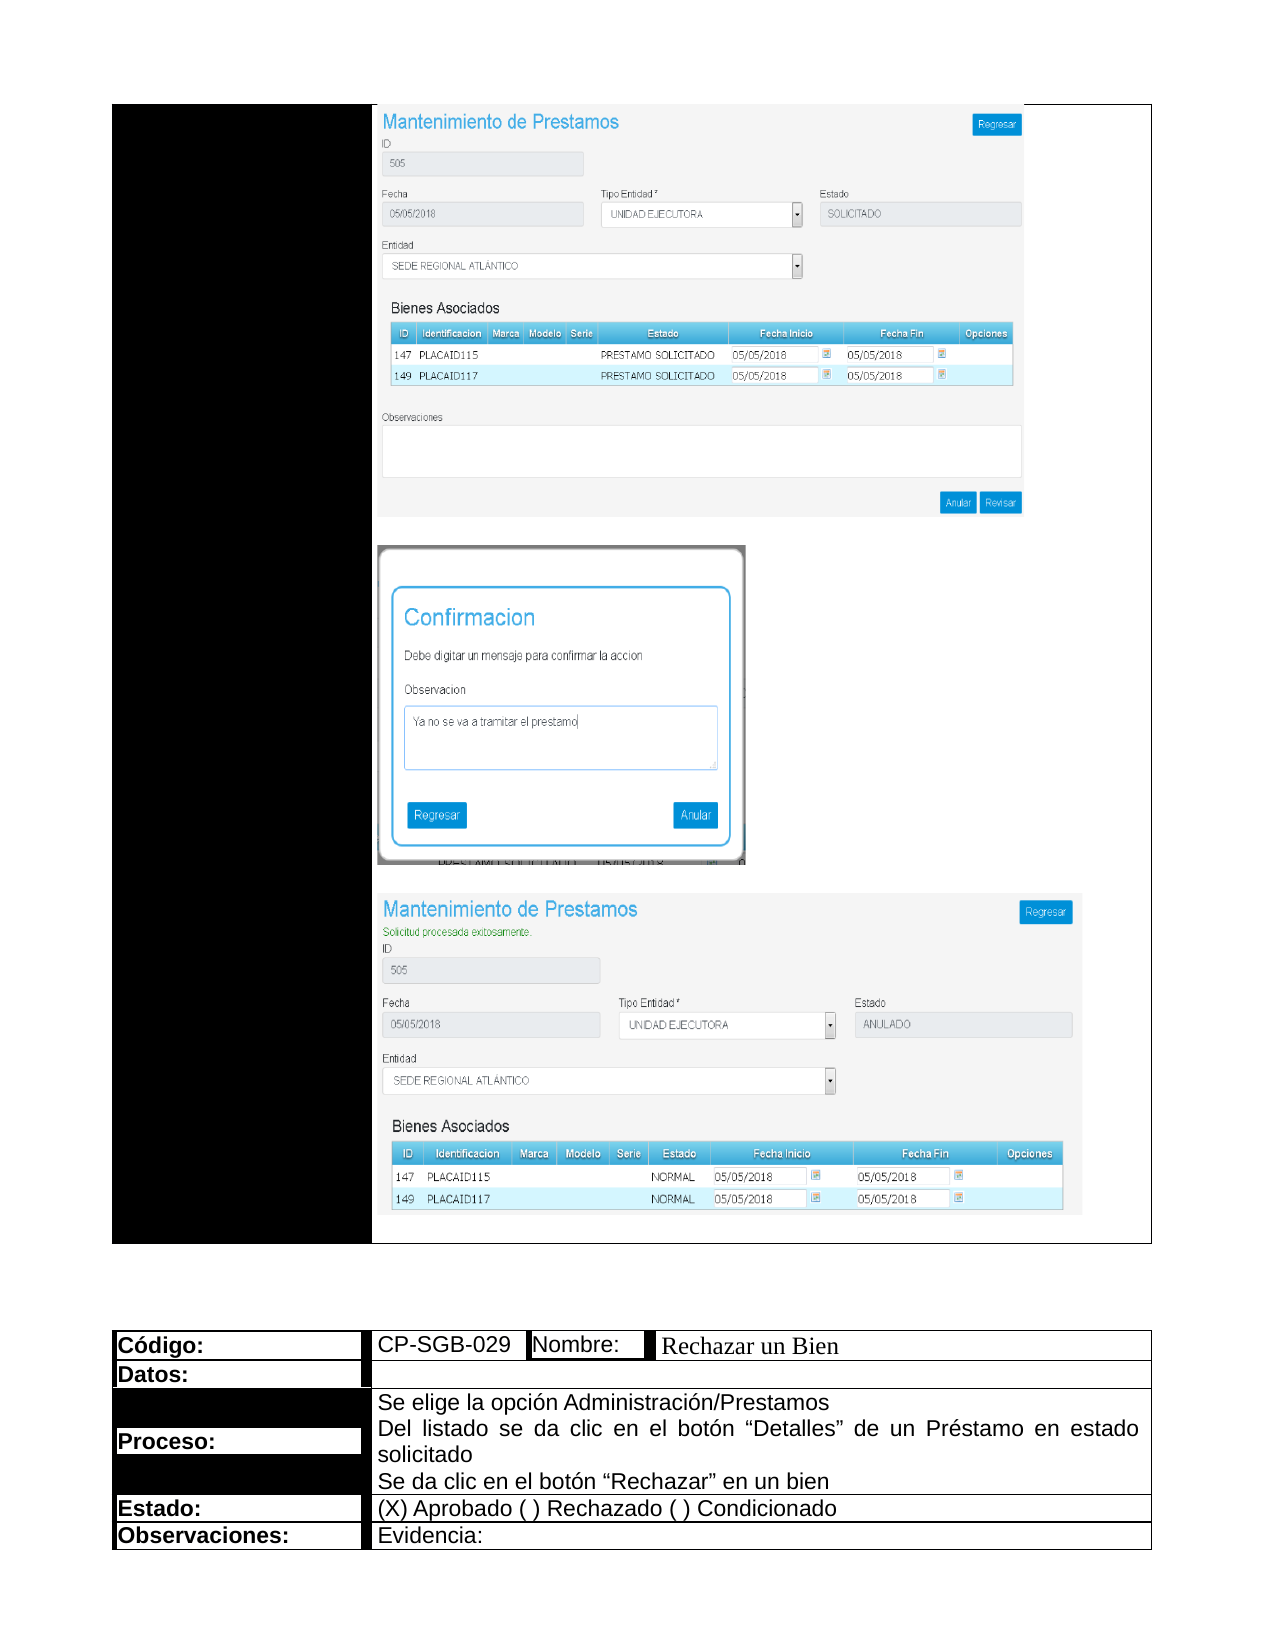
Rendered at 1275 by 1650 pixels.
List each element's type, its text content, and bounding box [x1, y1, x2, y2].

table_cell Estado: [361, 1495, 371, 1521]
table_cell Evidencia: [372, 1523, 1151, 1549]
table_cell [372, 1361, 1151, 1387]
table_cell Observaciones: [113, 105, 371, 1243]
table_cell [372, 105, 1151, 1243]
table_cell (X) Aprobado ( ) Rechazado ( ) Condicionado [372, 1495, 1151, 1521]
table_header Nombre: [527, 1331, 655, 1360]
table_header Rechazar un Bien [656, 1331, 1151, 1360]
table_cell Proceso: [113, 1389, 371, 1494]
table_cell Datos: [361, 1361, 371, 1387]
table_header Código: [113, 1331, 371, 1360]
table_header CP-SGB-029 [372, 1331, 526, 1360]
table_cell Se elige la opción Administración/Prestamos Del listado se da clic en el botón “Detalles” de un Préstamo en estado solicitado Se da clic en el botón “Rechazar” en un bien [372, 1389, 1151, 1494]
